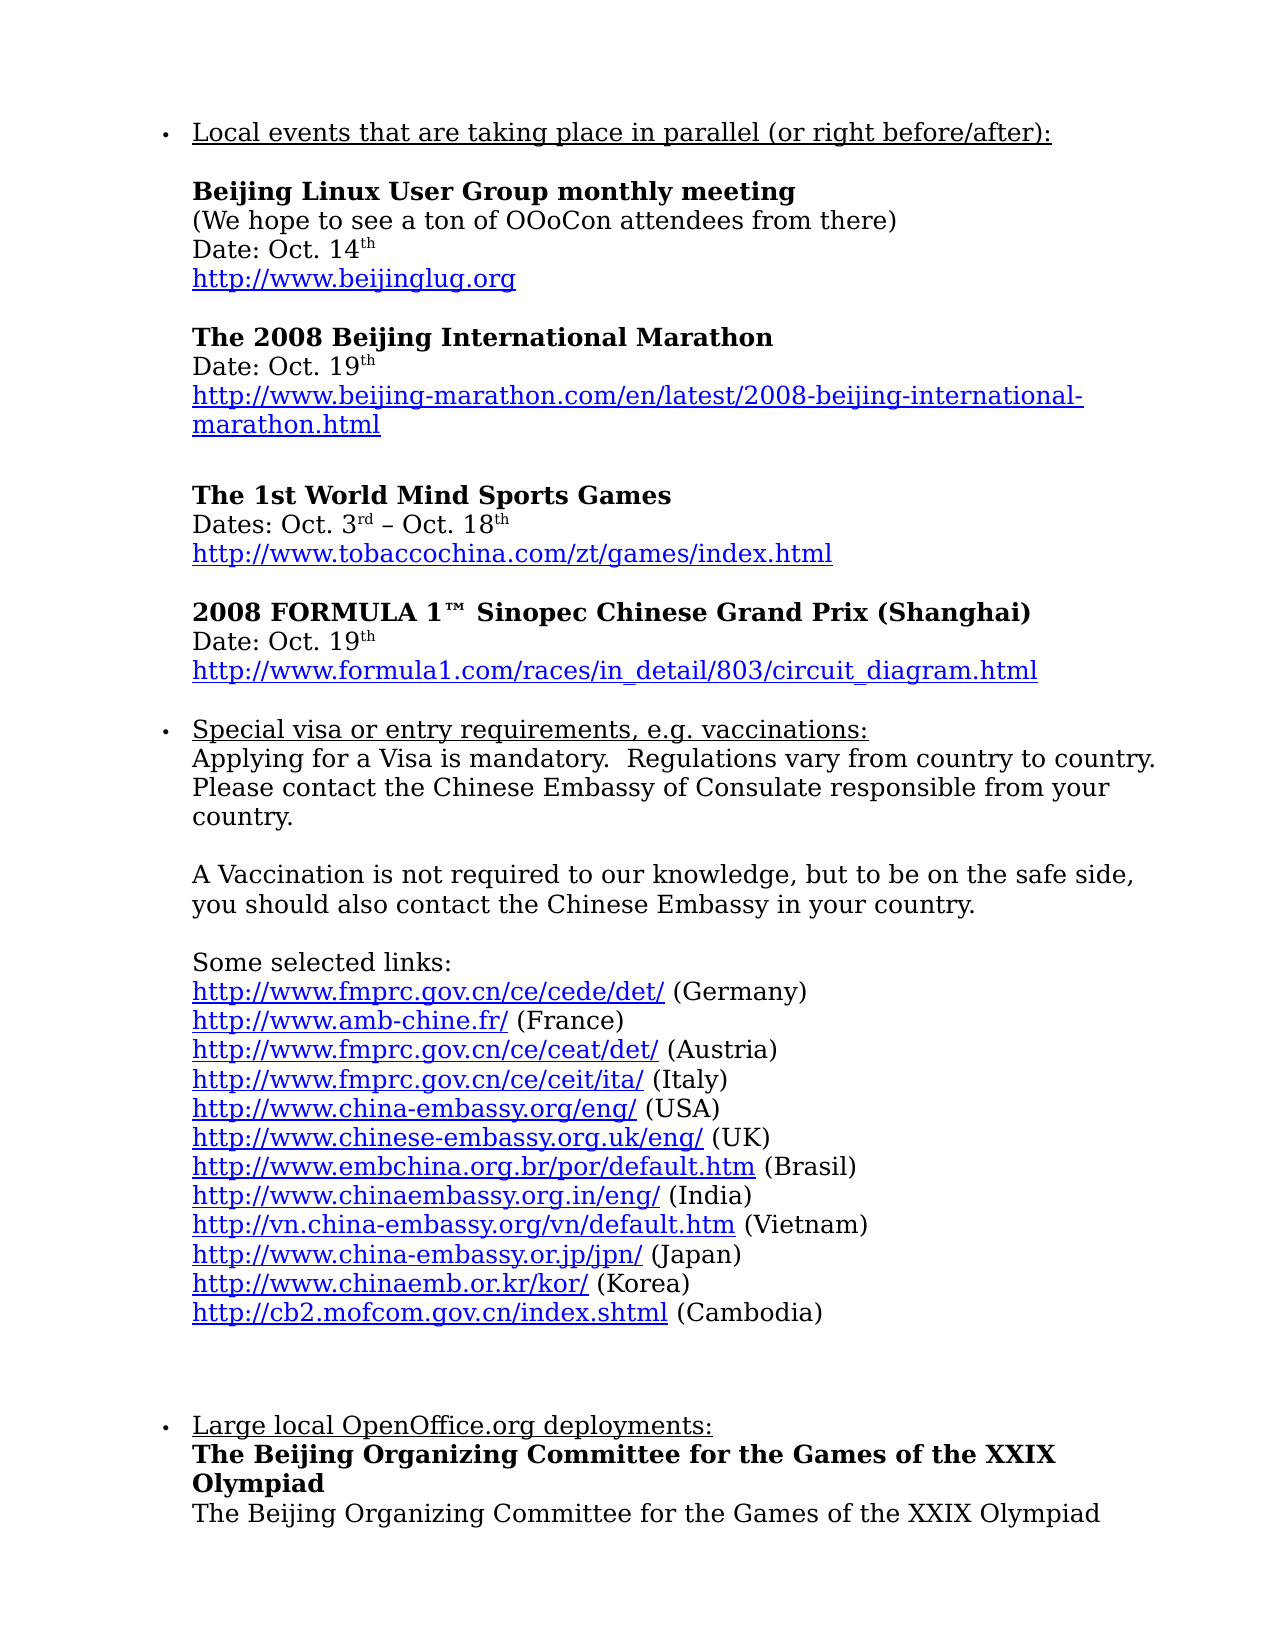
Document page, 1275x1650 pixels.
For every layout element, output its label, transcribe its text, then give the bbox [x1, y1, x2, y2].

list http://www.formula1.com/races/in_detail/803/circuit_diagram.html [162, 656, 1157, 715]
list The Beijing Organizing Committee for the Games of the XXIX Olympiad [162, 1499, 1157, 1528]
list Beijing Linux User Group monthly meeting (We hope to see a ton of OOoCon attendees from there) Date: Oct. 14th http://www.beijinglug.org The 2008 Beijing International Marathon Date: Oct. 19th http://www.beijing-marathon.com/en/latest/2008-beijing-international-marathon.html [162, 147, 1157, 439]
list Date: Oct. 19th [162, 627, 1157, 656]
list Dates: Oct. 3rd – Oct. 18th [162, 510, 1157, 539]
list Special visa or entry requirements, e.g. vaccinations: Applying for a Visa is mandatory. Regulations vary from country to country. Please contact the Chinese Embassy of Consulate responsible from your country. A Vaccination is not required to our knowledge, but to be on the safe side, you should also contact the Chinese Embassy in your country. Some selected links: http://www.fmprc.gov.cn/ce/cede/det/ (Germany) http://www.amb-chine.fr/ (France) http://www.fmprc.gov.cn/ce/ceat/det/ (Austria) http://www.fmprc.gov.cn/ce/ceit/ita/ (Italy) http://www.china-embassy.org/eng/ (USA) http://www.chinese-embassy.org.uk/eng/ (UK) http://www.embchina.org.br/por/default.htm (Brasil) http://www.chinaembassy.org.in/eng/ (India) http://vn.china-embassy.org/vn/default.htm (Vietnam) http://www.china-embassy.or.jp/jpn/ (Japan) http://www.chinaemb.or.kr/kor/ (Korea) http://cb2.mofcom.gov.cn/index.shtml (Cambodia) [162, 715, 1157, 1327]
list Local events that are taking place in parallel (or right before/after): [162, 118, 1157, 147]
list 2008 FORMULA 1™ Sinopec Chinese Grand Prix (Shanghai) [162, 598, 1157, 627]
list The 1st World Mind Sports Games [162, 452, 1157, 510]
list http://www.tobaccochina.com/zt/games/index.html [162, 539, 1157, 598]
list Large local OpenOffice.org deployments: The Beijing Organizing Committee for the Games of the XXIX Olympiad [162, 1411, 1157, 1499]
